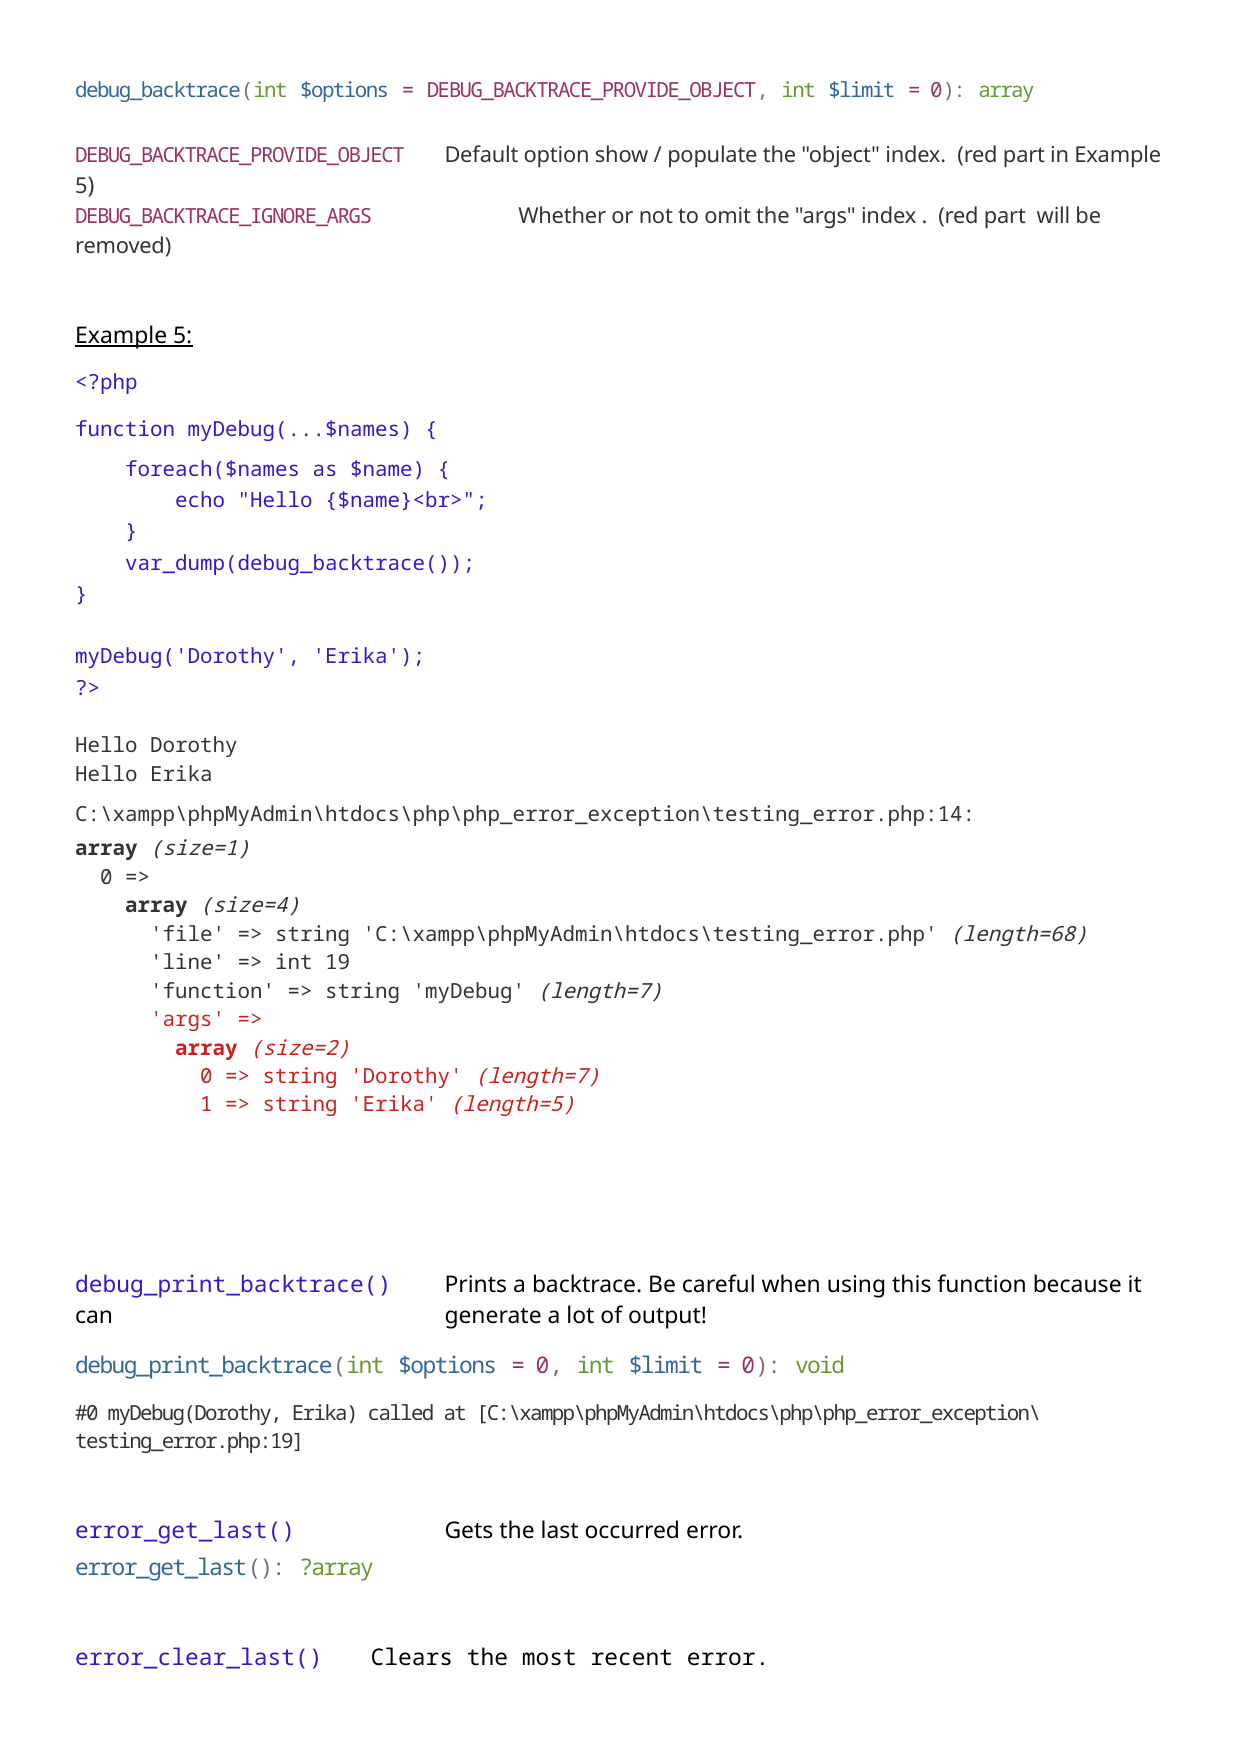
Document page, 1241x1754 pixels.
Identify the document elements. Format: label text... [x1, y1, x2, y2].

text debug_print_backtrace() Prints a backtrace. Be careful when using this function because it can generate a lot of output! [75, 1268, 1166, 1331]
text error_clear_last() Clears the most recent error. [75, 1641, 1166, 1672]
text ?> [75, 670, 1166, 701]
text array (size=2) [75, 1033, 1166, 1061]
text 'args' => [75, 1004, 1166, 1033]
text array (size=1) [75, 833, 1166, 862]
text C:\xampp\phpMyAdmin\htdocs\php\php_error_exception\testing_error.php:14: [75, 799, 1166, 828]
text } [75, 576, 1166, 607]
text 'function' => string 'myDebug' (length=7) [75, 976, 1166, 1004]
text array (size=4) [75, 890, 1166, 919]
text DEBUG_BACKTRACE_PROVIDE_OBJECT Default option show / populate the "object" index. (red part in Example 5) [75, 139, 1166, 200]
text DEBUG_BACKTRACE_IGNORE_ARGS Whether or not to omit the "args" index . (red part will be removed) [75, 200, 1166, 259]
text var_dump(debug_backtrace()); [75, 545, 1166, 576]
text function myDebug(...$names) { [75, 414, 1166, 442]
text error_get_last(): ?array [75, 1551, 1166, 1582]
text debug_backtrace(int $options = DEBUG_BACKTRACE_PROVIDE_OBJECT, int $limit = 0): array [75, 75, 1166, 103]
text debug_print_backtrace(int $options = 0, int $limit = 0): void [75, 1348, 1166, 1380]
text Hello Dorothy Hello Erika [75, 731, 1166, 787]
text foreach($names as $name) { [75, 454, 1166, 482]
text } [75, 513, 1166, 545]
text #0 myDebug(Dorothy, Erika) called at [C:\xampp\phpMyAdmin\htdocs\php\php_error_exception\testing_error.php:19] [75, 1398, 1166, 1455]
text <?php [75, 367, 1166, 396]
text 0 => string 'Dorothy' (length=7) [75, 1061, 1166, 1089]
text 'line' => int 19 [75, 947, 1166, 976]
text myDebug('Dorothy', 'Erika'); [75, 638, 1166, 670]
text echo "Hello {$name}<br>"; [75, 482, 1166, 513]
text 'file' => string 'C:\xampp\phpMyAdmin\htdocs\testing_error.php' (length=68) [75, 919, 1166, 947]
text error_get_last() Gets the last occurred error. [75, 1514, 1166, 1545]
text 0 => [75, 862, 1166, 890]
text Example 5: [75, 318, 1166, 350]
text 1 => string 'Erika' (length=5) [75, 1089, 1166, 1118]
